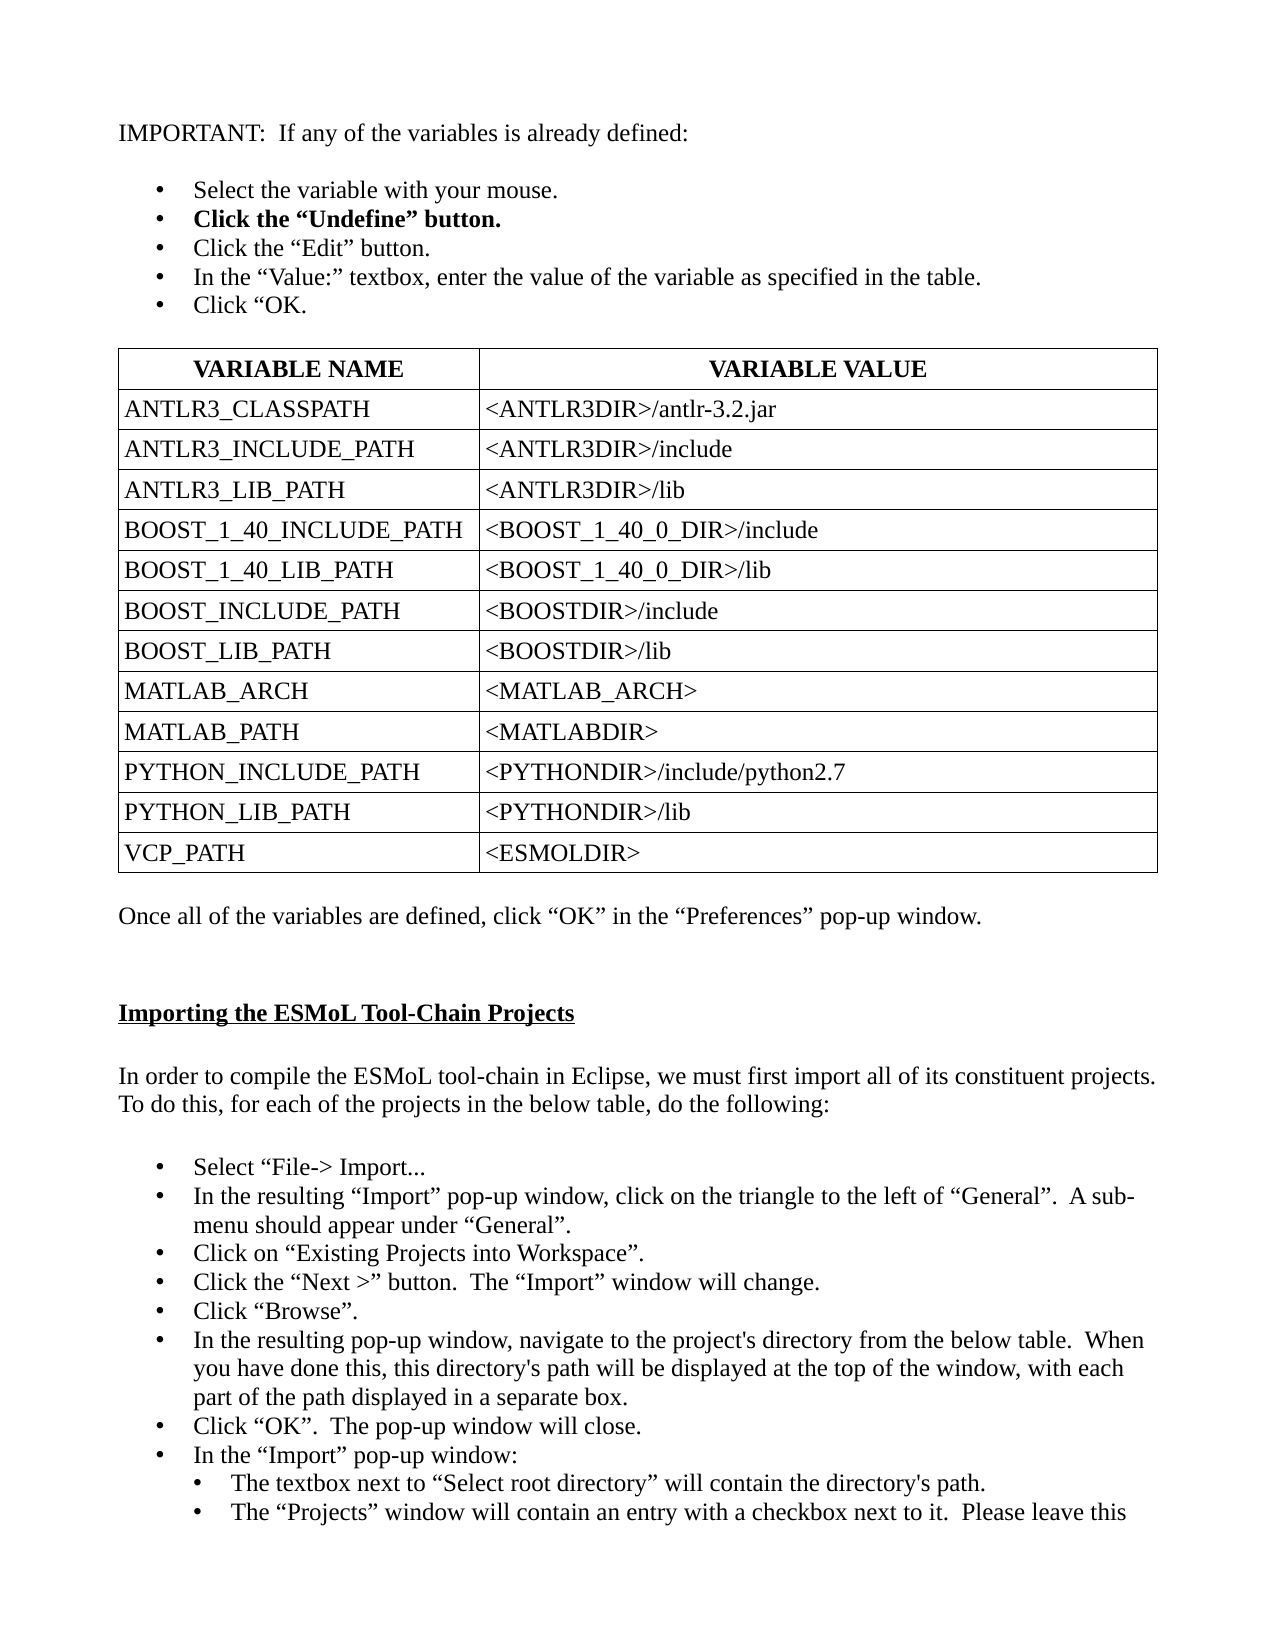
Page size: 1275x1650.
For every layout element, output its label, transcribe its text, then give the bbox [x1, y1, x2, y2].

text In order to compile the ESMoL tool-chain in Eclipse, we must first import all of its constituent projects. To do this, for each of the projects in the below table, do the following: [118, 1061, 1157, 1118]
table_header VARIABLE VALUE [480, 349, 1157, 388]
list The “Projects” window will contain an entry with a checkbox next to it. Please leave this [193, 1497, 1157, 1526]
table_cell BOOST_1_40_INCLUDE_PATH [119, 510, 479, 550]
table_cell <MATLABDIR> [480, 712, 1157, 751]
list The textbox next to “Select root directory” will contain the directory's path. [193, 1468, 1157, 1497]
table_cell <BOOST_1_40_0_DIR>/lib [480, 551, 1157, 590]
list In the resulting “Import” pop-up window, click on the triangle to the left of “General”. A sub-menu should appear under “General”. [156, 1181, 1157, 1238]
table_cell ANTLR3_INCLUDE_PATH [119, 430, 479, 469]
table_cell <BOOSTDIR>/lib [480, 631, 1157, 671]
table_cell ANTLR3_CLASSPATH [119, 390, 479, 429]
list Click “Browse”. [156, 1296, 1157, 1325]
list Click the “Undefine” button. [156, 204, 1157, 233]
table_cell <BOOST_1_40_0_DIR>/include [480, 510, 1157, 550]
table_cell <ESMOLDIR> [480, 833, 1157, 872]
list Click “OK. [156, 291, 1157, 319]
list Select “File-> Import... [156, 1152, 1157, 1181]
table_cell ANTLR3_LIB_PATH [119, 470, 479, 509]
table_cell <PYTHONDIR>/lib [480, 793, 1157, 832]
table_cell PYTHON_LIB_PATH [119, 793, 479, 832]
table_cell <PYTHONDIR>/include/python2.7 [480, 752, 1157, 792]
table_cell BOOST_LIB_PATH [119, 631, 479, 671]
table_cell <ANTLR3DIR>/lib [480, 470, 1157, 509]
table_cell <MATLAB_ARCH> [480, 672, 1157, 711]
list In the “Value:” textbox, enter the value of the variable as specified in the table. [156, 262, 1157, 291]
list Select the variable with your mouse. [156, 176, 1157, 204]
text Once all of the variables are defined, click “OK” in the “Preferences” pop-up window. [118, 901, 1157, 930]
text Importing the ESMoL Tool-Chain Projects [118, 998, 1157, 1027]
table_cell BOOST_INCLUDE_PATH [119, 591, 479, 630]
table_header VARIABLE NAME [119, 349, 479, 388]
text IMPORTANT: If any of the variables is already defined: [118, 118, 1157, 147]
table_cell MATLAB_ARCH [119, 672, 479, 711]
table_cell <BOOSTDIR>/include [480, 591, 1157, 630]
list Click “OK”. The pop-up window will close. [156, 1411, 1157, 1440]
table_cell <ANTLR3DIR>/include [480, 430, 1157, 469]
list Click on “Existing Projects into Workspace”. [156, 1238, 1157, 1267]
table_cell MATLAB_PATH [119, 712, 479, 751]
table_cell BOOST_1_40_LIB_PATH [119, 551, 479, 590]
list Click the “Next >” button. The “Import” window will change. [156, 1267, 1157, 1296]
table_cell <ANTLR3DIR>/antlr-3.2.jar [480, 390, 1157, 429]
table_cell PYTHON_INCLUDE_PATH [119, 752, 479, 792]
list Click the “Edit” button. [156, 233, 1157, 262]
list In the resulting pop-up window, navigate to the project's directory from the below table. When you have done this, this directory's path will be displayed at the top of the window, with each part of the path displayed in a separate box. [156, 1325, 1157, 1411]
table_cell VCP_PATH [119, 833, 479, 872]
list In the “Import” pop-up window: [156, 1440, 1157, 1468]
